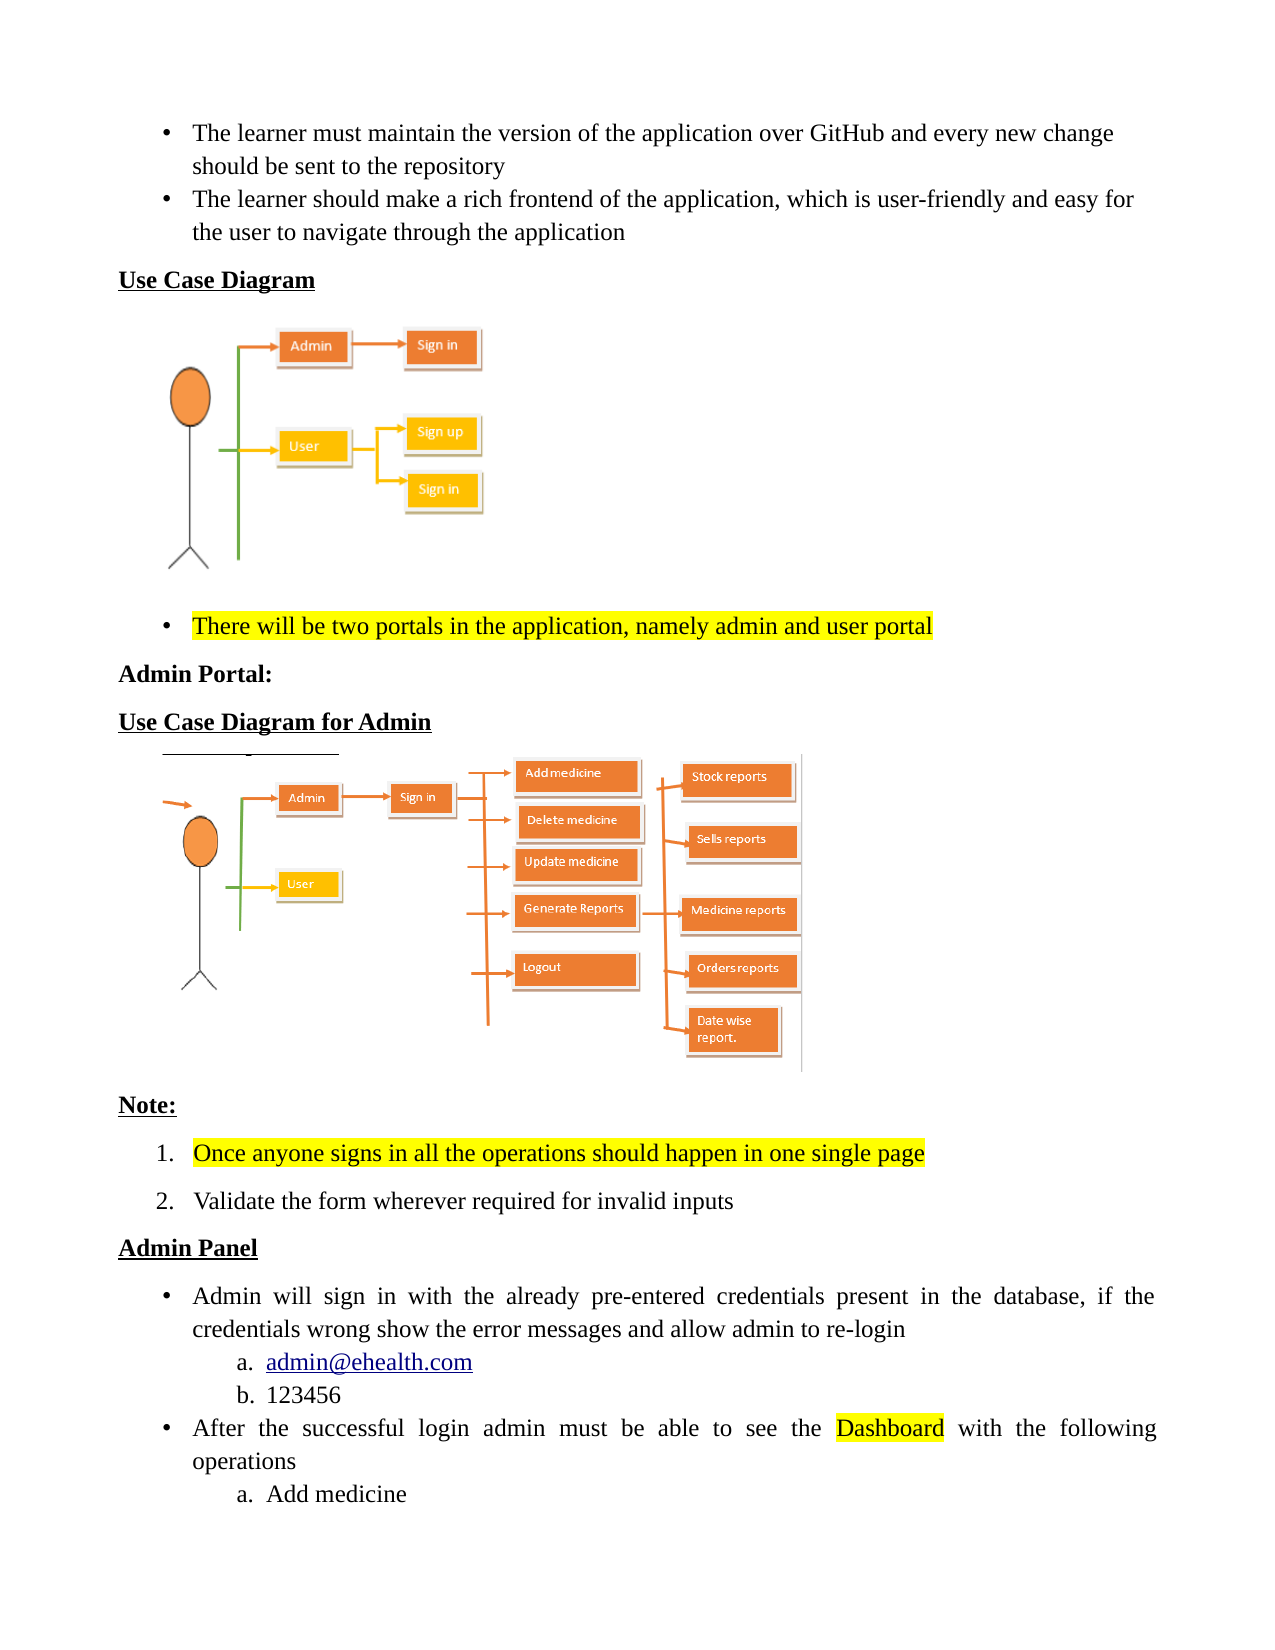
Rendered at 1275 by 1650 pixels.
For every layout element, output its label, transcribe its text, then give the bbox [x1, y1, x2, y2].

list After the successful login admin must be able to see the Dashboard with the following operations [162, 1413, 1157, 1475]
list admin@ehealth.com [236, 1347, 1157, 1376]
picture [118, 754, 803, 1072]
list Admin will sign in with the already pre-entered credentials present in the database, if the credentials wrong show the error messages and allow admin to re-login [162, 1281, 1157, 1343]
list The learner should make a rich frontend of the application, which is user-friendly and easy for the user to navigate through the application [162, 184, 1157, 246]
picture [118, 312, 528, 593]
text Admin Portal: [118, 659, 1157, 688]
list Once anyone signs in all the operations should happen in one single page [156, 1138, 1157, 1167]
list Add medicine [236, 1479, 1157, 1508]
list There will be two portals in the application, namely admin and user portal [162, 611, 1157, 640]
text Use Case Diagram for Admin [118, 707, 1157, 735]
text Admin Panel [118, 1233, 1157, 1262]
list 123456 [236, 1380, 1157, 1409]
list Validate the form wherever required for invalid inputs [156, 1186, 1157, 1214]
text Note: [118, 1091, 1157, 1119]
list The learner must maintain the version of the application over GitHub and every new change should be sent to the repository [162, 118, 1157, 180]
text Use Case Diagram [118, 265, 1157, 293]
